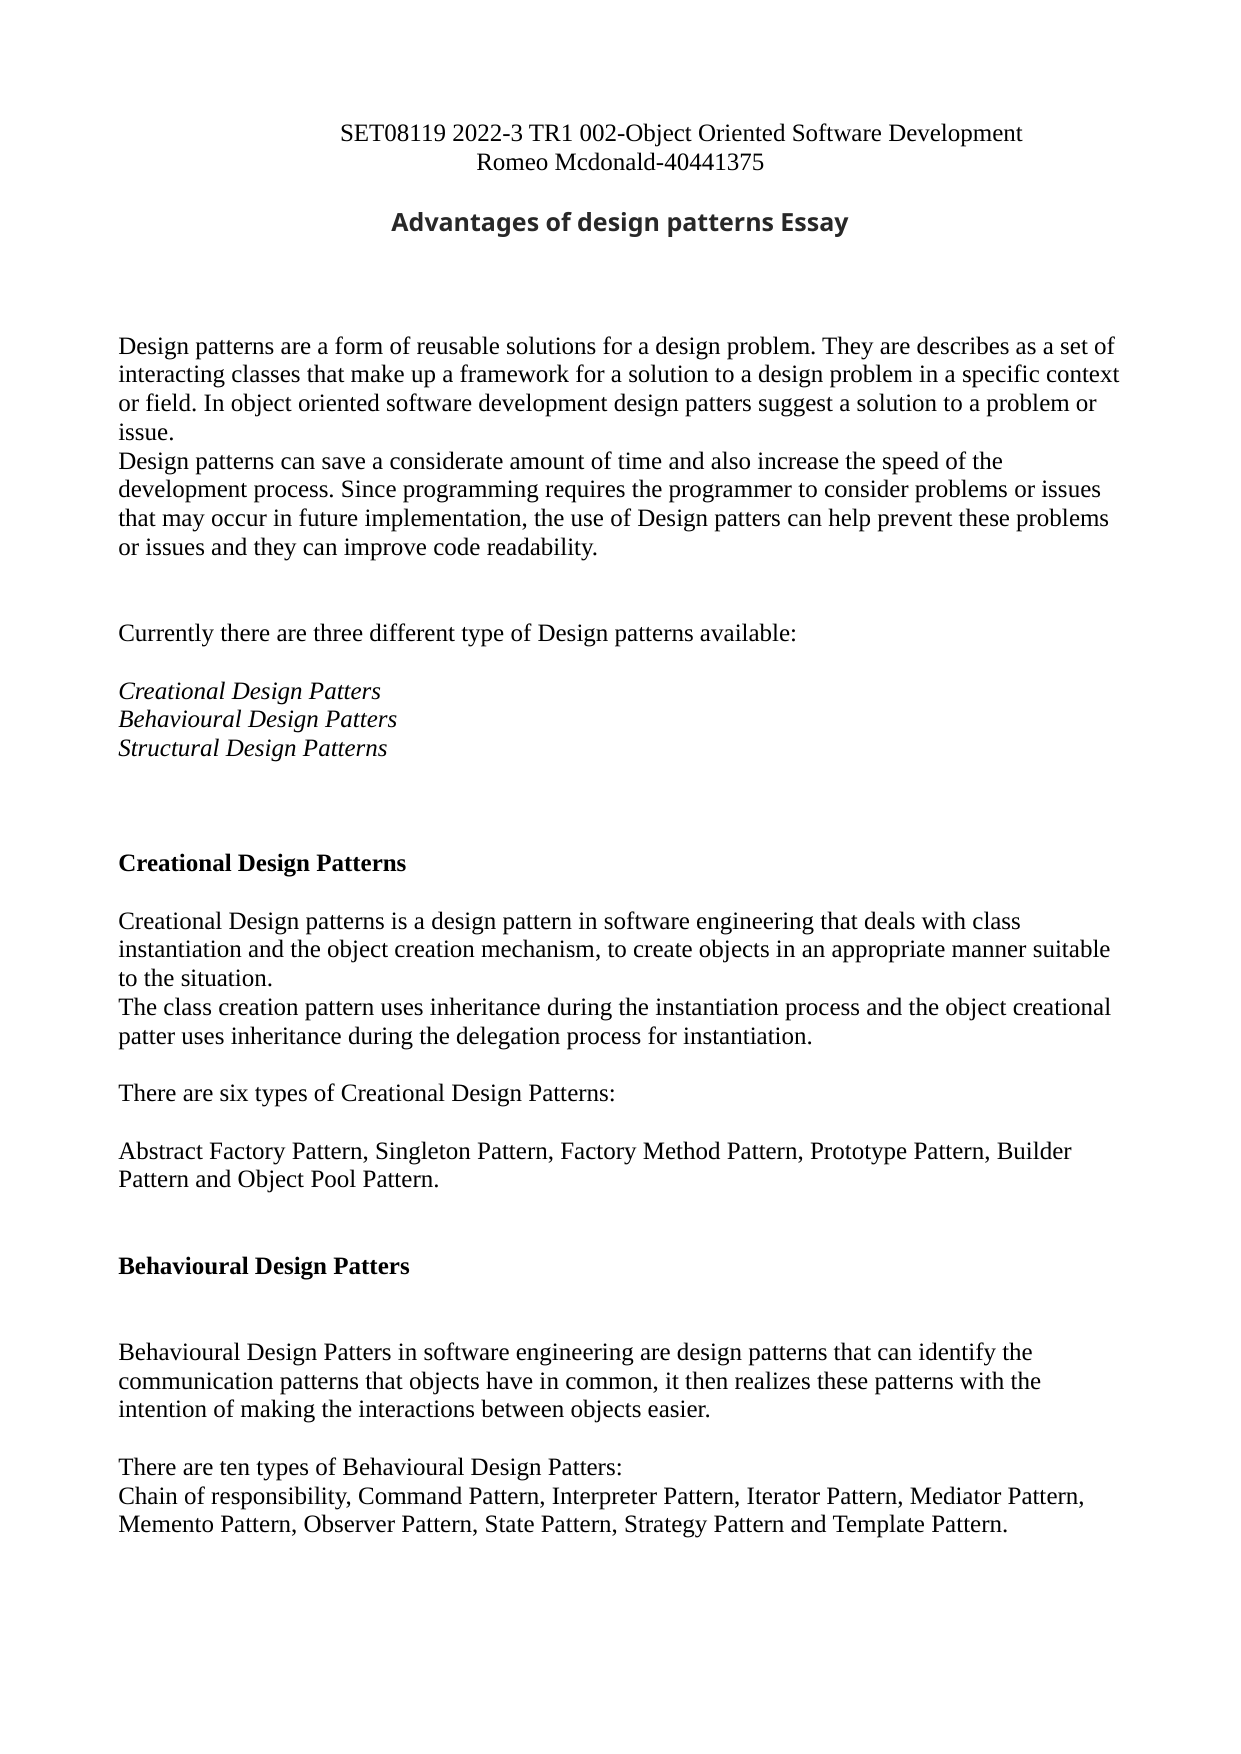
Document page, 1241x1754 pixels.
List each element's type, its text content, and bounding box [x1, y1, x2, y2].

text Design patterns are a form of reusable solutions for a design problem. They are describes as a set of interacting classes that make up a framework for a solution to a design problem in a specific context or field. In object oriented software development design patters suggest a solution to a problem or issue. [118, 331, 1122, 446]
text Chain of responsibility, Command Pattern, Interpreter Pattern, Iterator Pattern, Mediator Pattern, Memento Pattern, Observer Pattern, State Pattern, Strategy Pattern and Template Pattern. [118, 1481, 1122, 1538]
text Currently there are three different type of Design patterns available: [118, 618, 1122, 647]
text Behavioural Design Patters [118, 1251, 1122, 1279]
text There are ten types of Behavioural Design Patters: [118, 1452, 1122, 1481]
text Design patterns can save a considerate amount of time and also increase the speed of the development process. Since programming requires the programmer to consider problems or issues that may occur in future implementation, the use of Design patters can help prevent these problems or issues and they can improve code readability. [118, 446, 1122, 561]
text Creational Design Patters [118, 676, 1122, 704]
text Creational Design patterns is a design pattern in software engineering that deals with class instantiation and the object creation mechanism, to create objects in an appropriate manner suitable to the situation. [118, 906, 1122, 992]
text The class creation pattern uses inheritance during the instantiation process and the object creational patter uses inheritance during the delegation process for instantiation. [118, 992, 1122, 1049]
text Abstract Factory Pattern, Singleton Pattern, Factory Method Pattern, Prototype Pattern, Builder Pattern and Object Pool Pattern. [118, 1136, 1122, 1193]
text There are six types of Creational Design Patterns: [118, 1078, 1122, 1107]
text Behavioural Design Patters [118, 704, 1122, 733]
text Advantages of design patterns Essay [118, 205, 1122, 239]
text Behavioural Design Patters in software engineering are design patterns that can identify the communication patterns that objects have in common, it then realizes these patterns with the intention of making the interactions between objects easier. [118, 1337, 1122, 1423]
text Structural Design Patterns [118, 733, 1122, 762]
text Creational Design Patterns [118, 848, 1122, 877]
